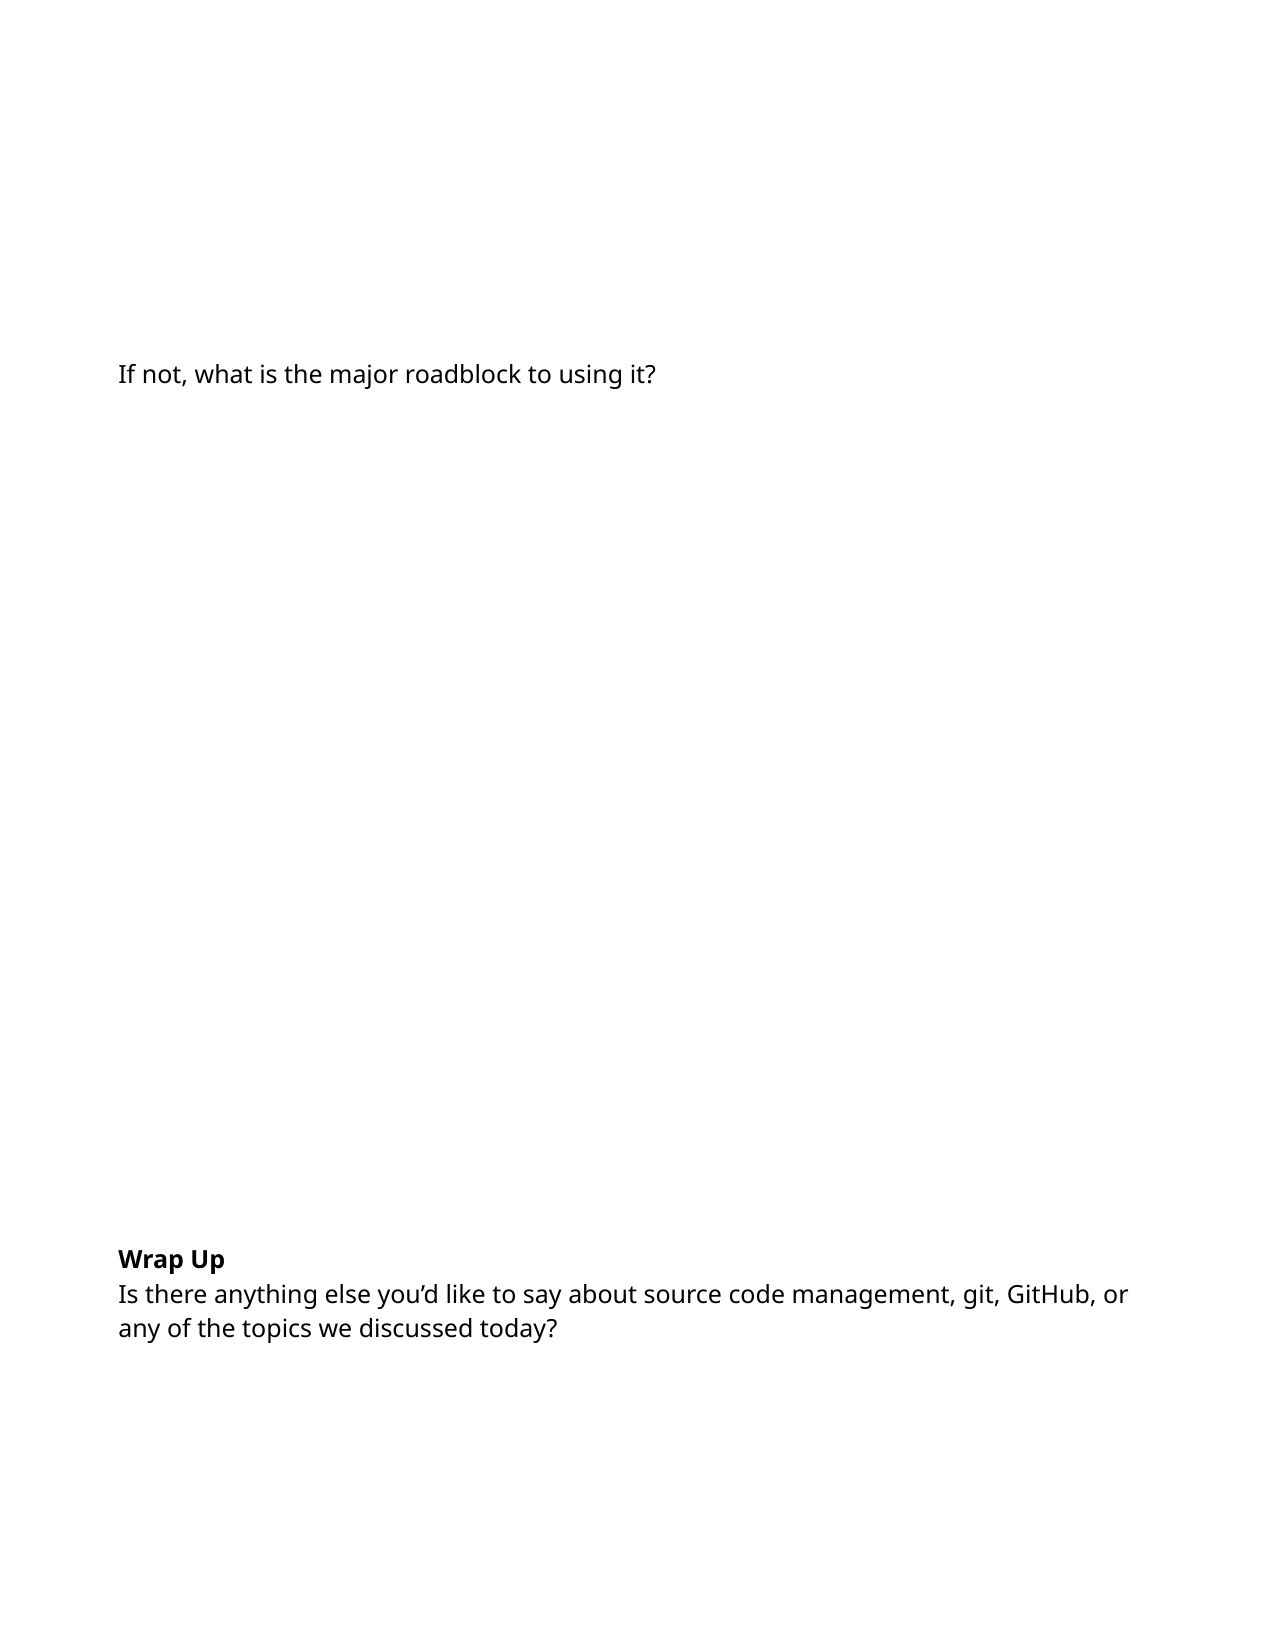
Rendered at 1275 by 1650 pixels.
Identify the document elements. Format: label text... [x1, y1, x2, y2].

text If not, what is the major roadblock to using it? [118, 357, 1157, 391]
text any of the topics we discussed today? [118, 1310, 1157, 1344]
text Wrap Up [118, 1242, 1157, 1276]
text Is there anything else you’d like to say about source code management, git, GitHub, or [118, 1276, 1157, 1310]
